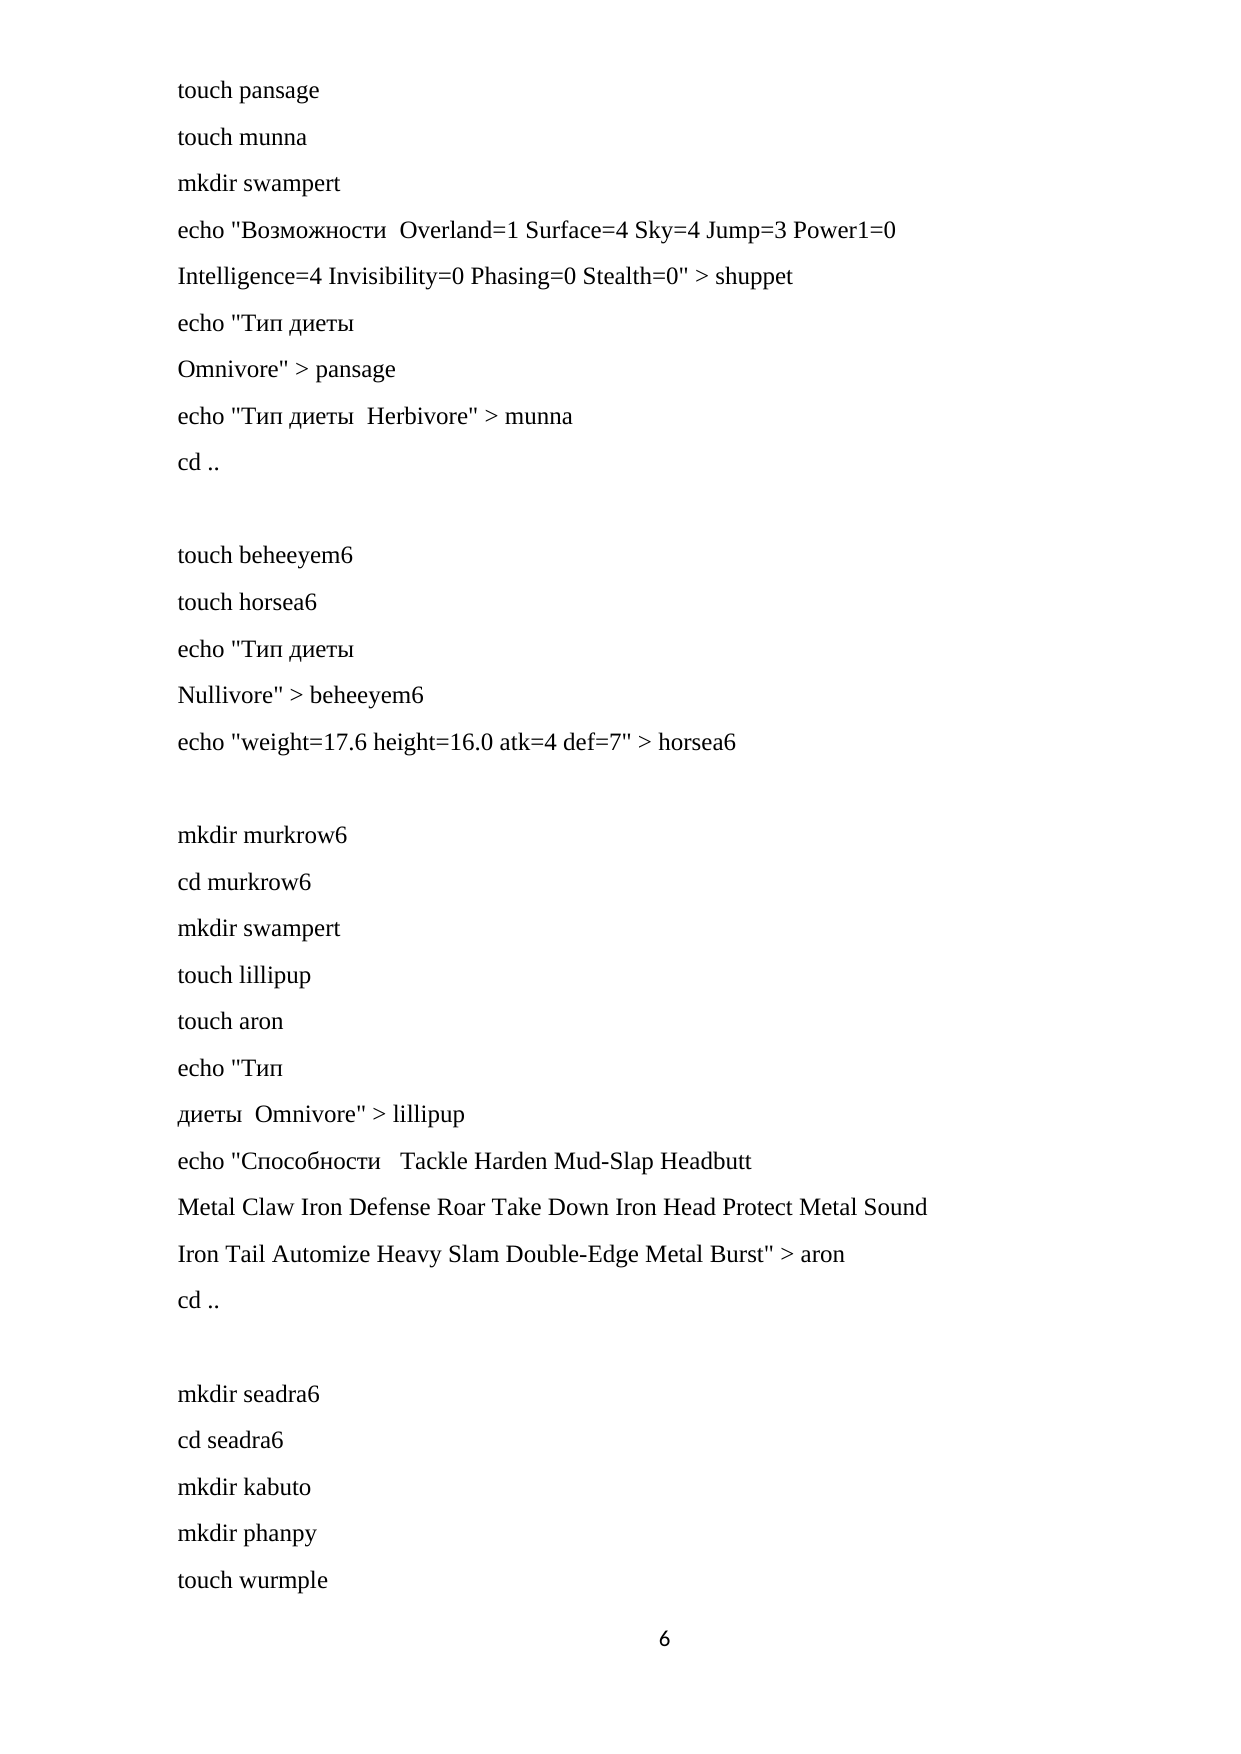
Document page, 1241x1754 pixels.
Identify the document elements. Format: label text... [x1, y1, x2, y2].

text touch wurmple [177, 1565, 1152, 1594]
text echo "Тип диеты [177, 634, 1152, 662]
text mkdir murkrow6 [177, 820, 1152, 849]
text диеты Omnivore" > lillipup [177, 1099, 1152, 1128]
text touch lillipup [177, 960, 1152, 988]
text mkdir phanpy [177, 1518, 1152, 1547]
text cd murkrow6 [177, 867, 1152, 895]
text echo "Тип [177, 1053, 1152, 1082]
text cd .. [177, 1286, 1152, 1314]
text mkdir swampert [177, 913, 1152, 942]
text cd seadra6 [177, 1425, 1152, 1454]
text echo "Тип диеты [177, 308, 1152, 337]
text touch aron [177, 1006, 1152, 1035]
text mkdir kabuto [177, 1472, 1152, 1501]
text mkdir swampert [177, 168, 1152, 197]
text Nullivore" > beheeyem6 [177, 680, 1152, 709]
text Iron Tail Automize Heavy Slam Double-Edge Metal Burst" > aron [177, 1239, 1152, 1268]
text touch pansage [177, 75, 1152, 104]
text Intelligence=4 Invisibility=0 Phasing=0 Stealth=0" > shuppet [177, 261, 1152, 290]
text echo "Тип диеты Herbivore" > munna [177, 401, 1152, 430]
text echo "Возможности Overland=1 Surface=4 Sky=4 Jump=3 Power1=0 [177, 215, 1152, 243]
text echo "weight=17.6 height=16.0 atk=4 def=7" > horsea6 [177, 727, 1152, 756]
text mkdir seadra6 [177, 1379, 1152, 1407]
text Omnivore" > pansage [177, 354, 1152, 383]
text touch beheeyem6 [177, 541, 1152, 569]
text Metal Claw Iron Defense Roar Take Down Iron Head Protect Metal Sound [177, 1192, 1152, 1221]
text cd .. [177, 447, 1152, 476]
text touch horsea6 [177, 587, 1152, 616]
text echo "Способности Tackle Harden Mud-Slap Headbutt [177, 1146, 1152, 1175]
text touch munna [177, 122, 1152, 150]
